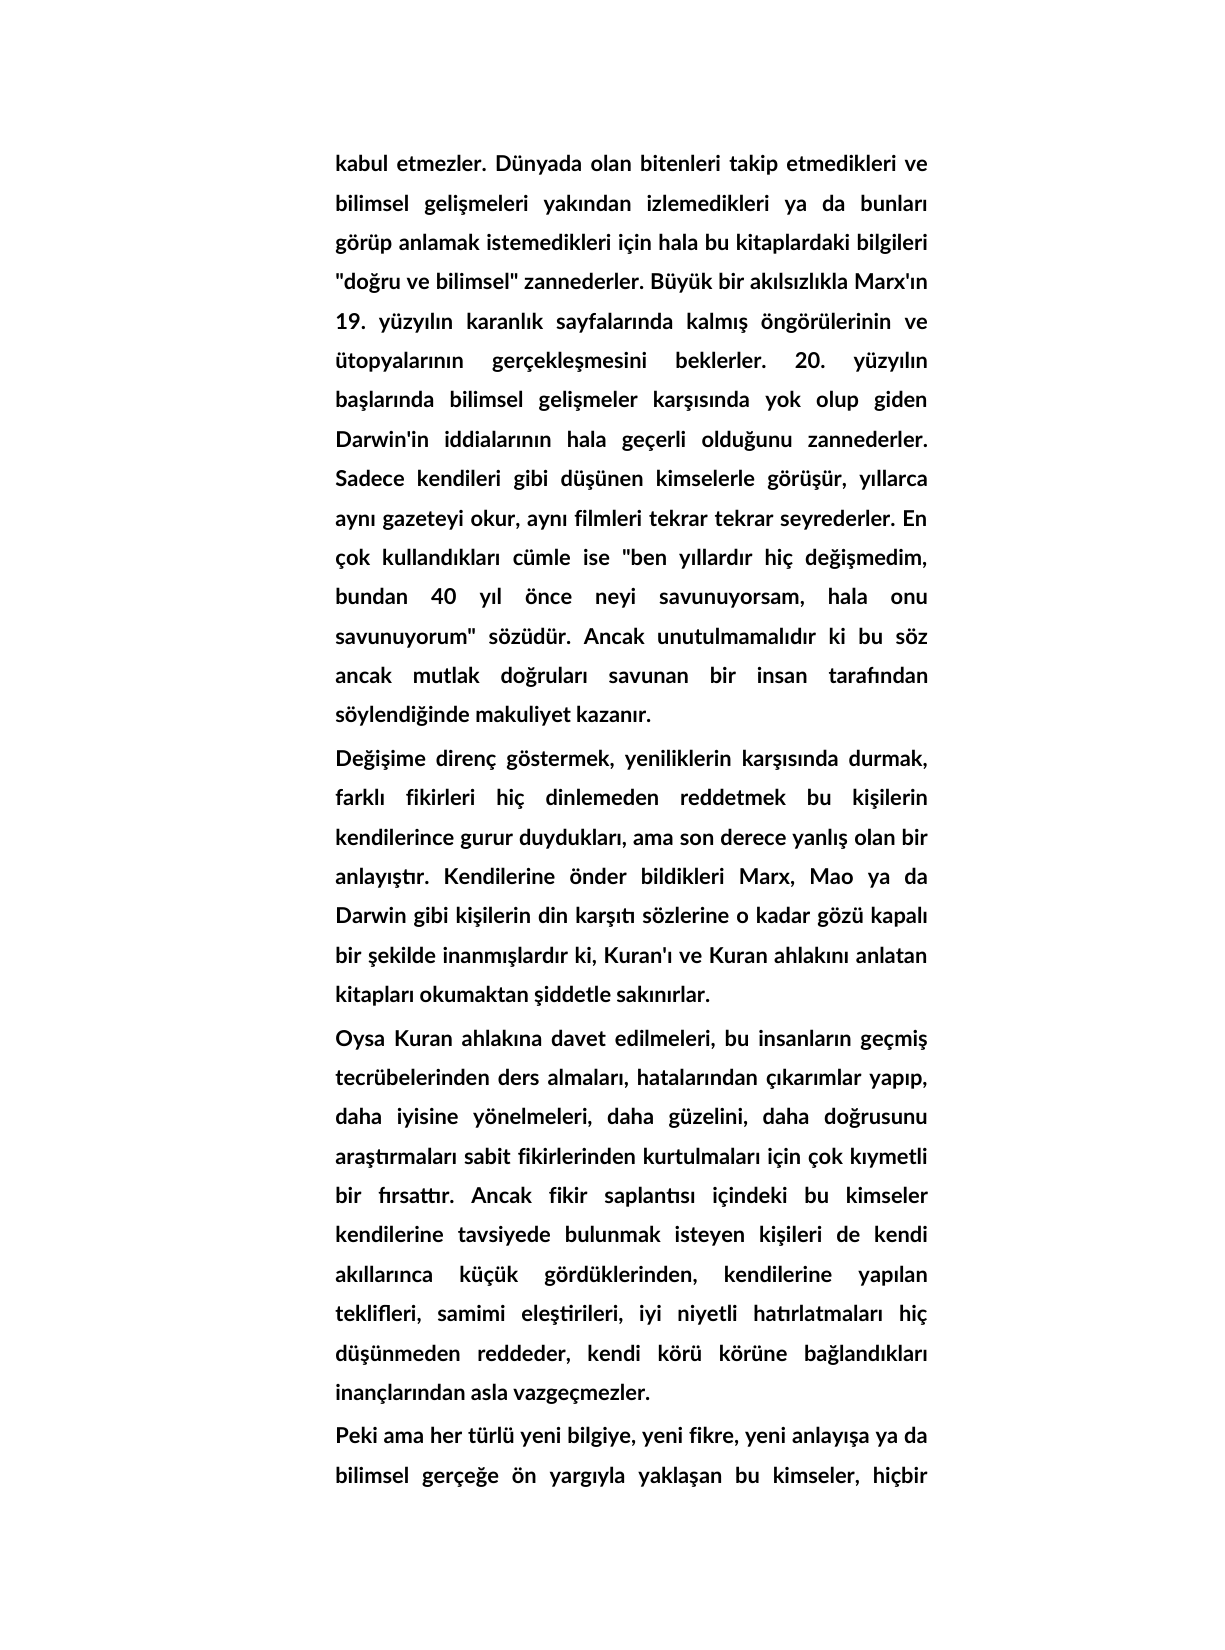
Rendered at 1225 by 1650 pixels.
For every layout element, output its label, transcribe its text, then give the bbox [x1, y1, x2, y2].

text Değişime direnç göstermek, yeniliklerin karşısında durmak, farklı fikirleri hiç dinlemeden reddetmek bu kişilerin kendilerince gurur duydukları, ama son derece yanlış olan bir anlayıştır. Kendilerine önder bildikleri Marx, Mao ya da Darwin gibi kişilerin din karşıtı sözlerine o kadar gözü kapalı bir şekilde inanmışlardır ki, Kuran'ı ve Kuran ahlakını anlatan kitapları okumaktan şiddetle sakınırlar. [335, 745, 928, 1007]
text Peki ama her türlü yeni bilgiye, yeni fikre, yeni anlayışa ya da bilimsel gerçeğe ön yargıyla yaklaşan bu kimseler, hiçbir [335, 1422, 928, 1488]
text kabul etmezler. Dünyada olan bitenleri takip etmedikleri ve bilimsel gelişmeleri yakından izlemedikleri ya da bunları görüp anlamak istemedikleri için hala bu kitaplardaki bilgileri "doğru ve bilimsel" zannederler. Büyük bir akılsızlıkla Marx'ın 19. yüzyılın karanlık sayfalarında kalmış öngörülerinin ve ütopyalarının gerçekleşmesini beklerler. 20. yüzyılın başlarında bilimsel gelişmeler karşısında yok olup giden Darwin'in iddialarının hala geçerli olduğunu zannederler. Sadece kendileri gibi düşünen kimselerle görüşür, yıllarca aynı gazeteyi okur, aynı filmleri tekrar tekrar seyrederler. En çok kullandıkları cümle ise "ben yıllardır hiç değişmedim, bundan 40 yıl önce neyi savunuyorsam, hala onu savunuyorum" sözüdür. Ancak unutulmamalıdır ki bu söz ancak mutlak doğruları savunan bir insan tarafından söylendiğinde makuliyet kazanır. [335, 150, 928, 727]
text Oysa Kuran ahlakına davet edilmeleri, bu insanların geçmiş tecrübelerinden ders almaları, hatalarından çıkarımlar yapıp, daha iyisine yönelmeleri, daha güzelini, daha doğrusunu araştırmaları sabit fikirlerinden kurtulmaları için çok kıymetli bir fırsattır. Ancak fikir saplantısı içindeki bu kimseler kendilerine tavsiyede bulunmak isteyen kişileri de kendi akıllarınca küçük gördüklerinden, kendilerine yapılan teklifleri, samimi eleştirileri, iyi niyetli hatırlatmaları hiç düşünmeden reddeder, kendi körü körüne bağlandıkları inançlarından asla vazgeçmezler. [335, 1024, 928, 1405]
